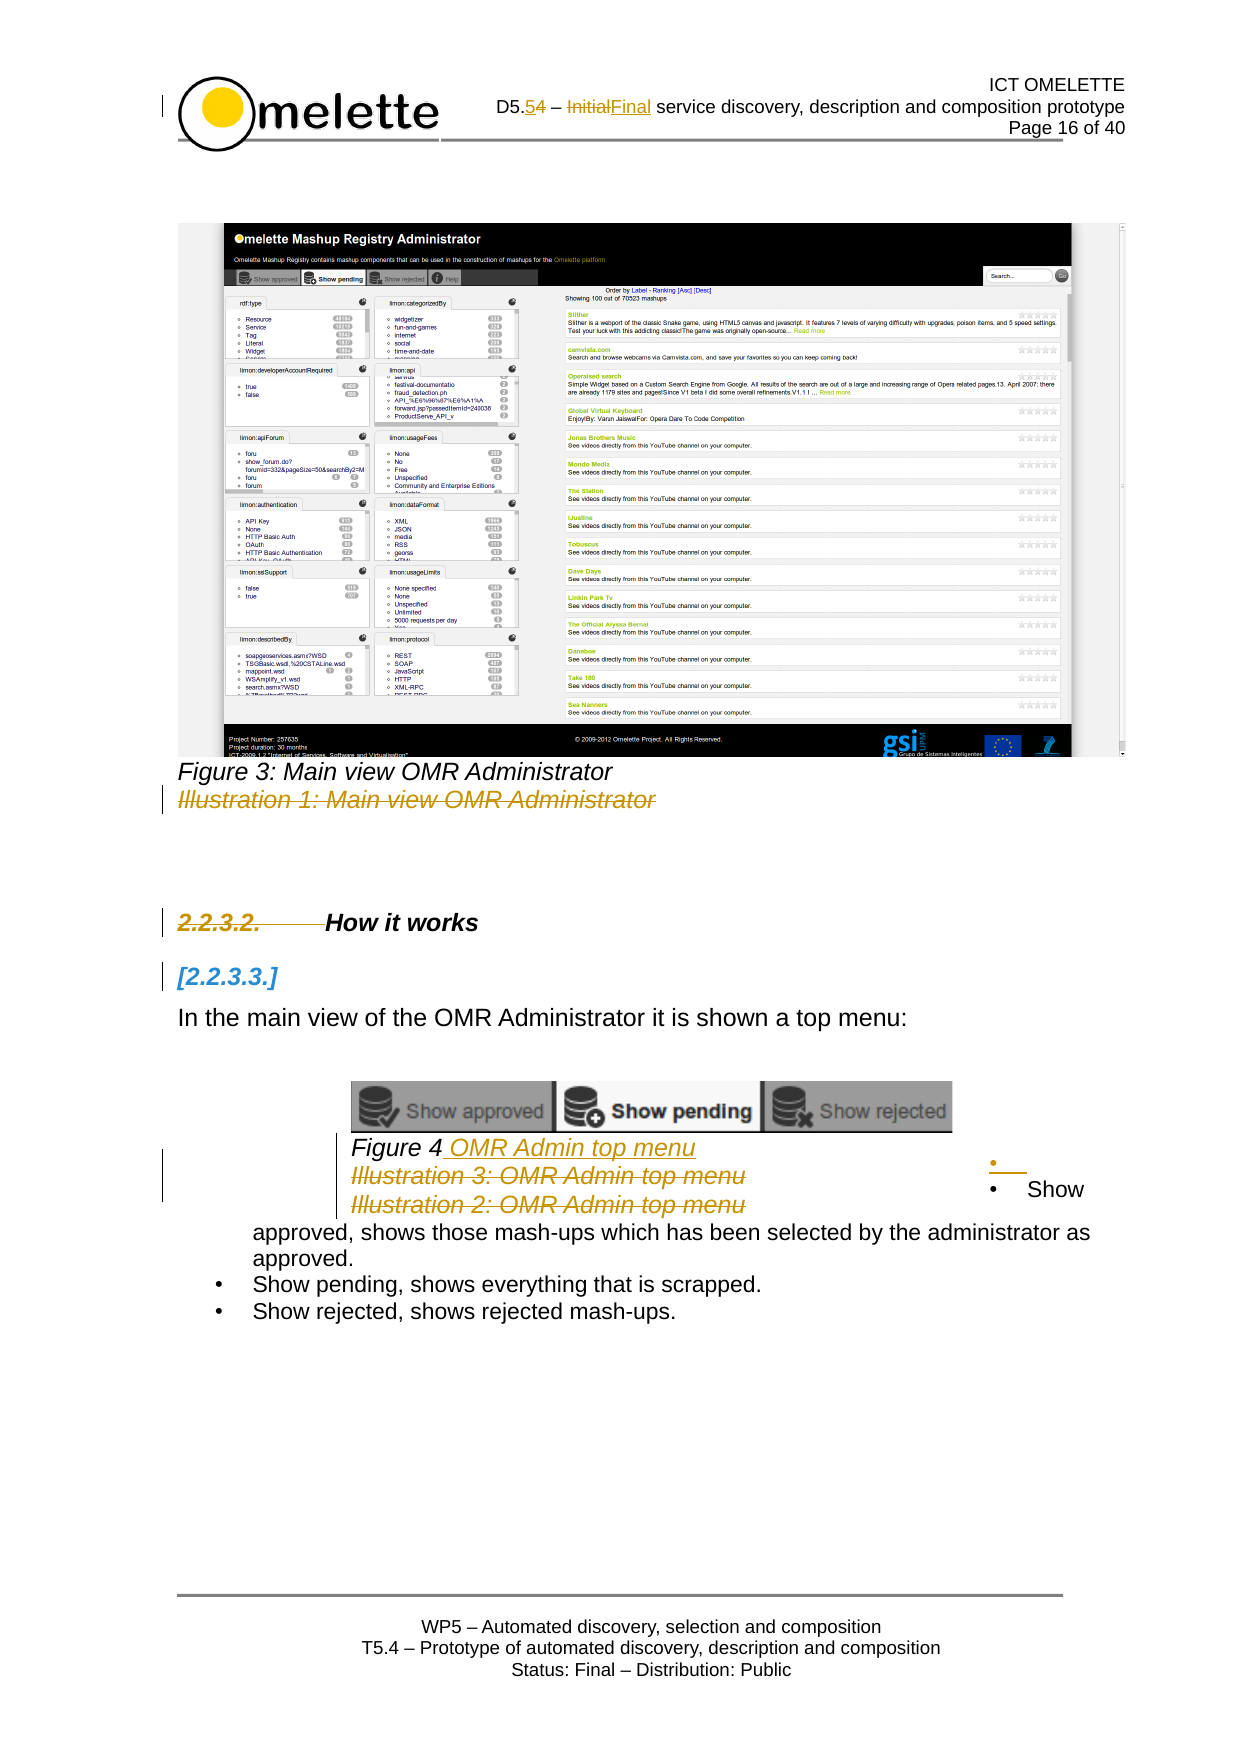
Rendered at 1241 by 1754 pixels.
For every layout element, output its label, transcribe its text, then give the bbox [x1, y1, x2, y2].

text Figure 4 OMR Admin top menu [351, 1133, 952, 1161]
list Show pending, shows everything that is scrapped. [215, 1271, 1125, 1298]
list Show approved, shows those mash-ups which has been selected by the administrator as approved. [215, 1176, 1125, 1271]
list Show rejected, shows rejected mash-ups. [215, 1298, 1125, 1324]
subtitle How it works [177, 908, 1125, 937]
text In the main view of the OMR Administrator it is shown a top menu: [177, 1003, 1125, 1031]
picture [178, 76, 439, 152]
text Figure 3: Main view OMR Administrator [177, 757, 1125, 785]
picture [351, 1081, 953, 1133]
picture [177, 223, 1126, 757]
